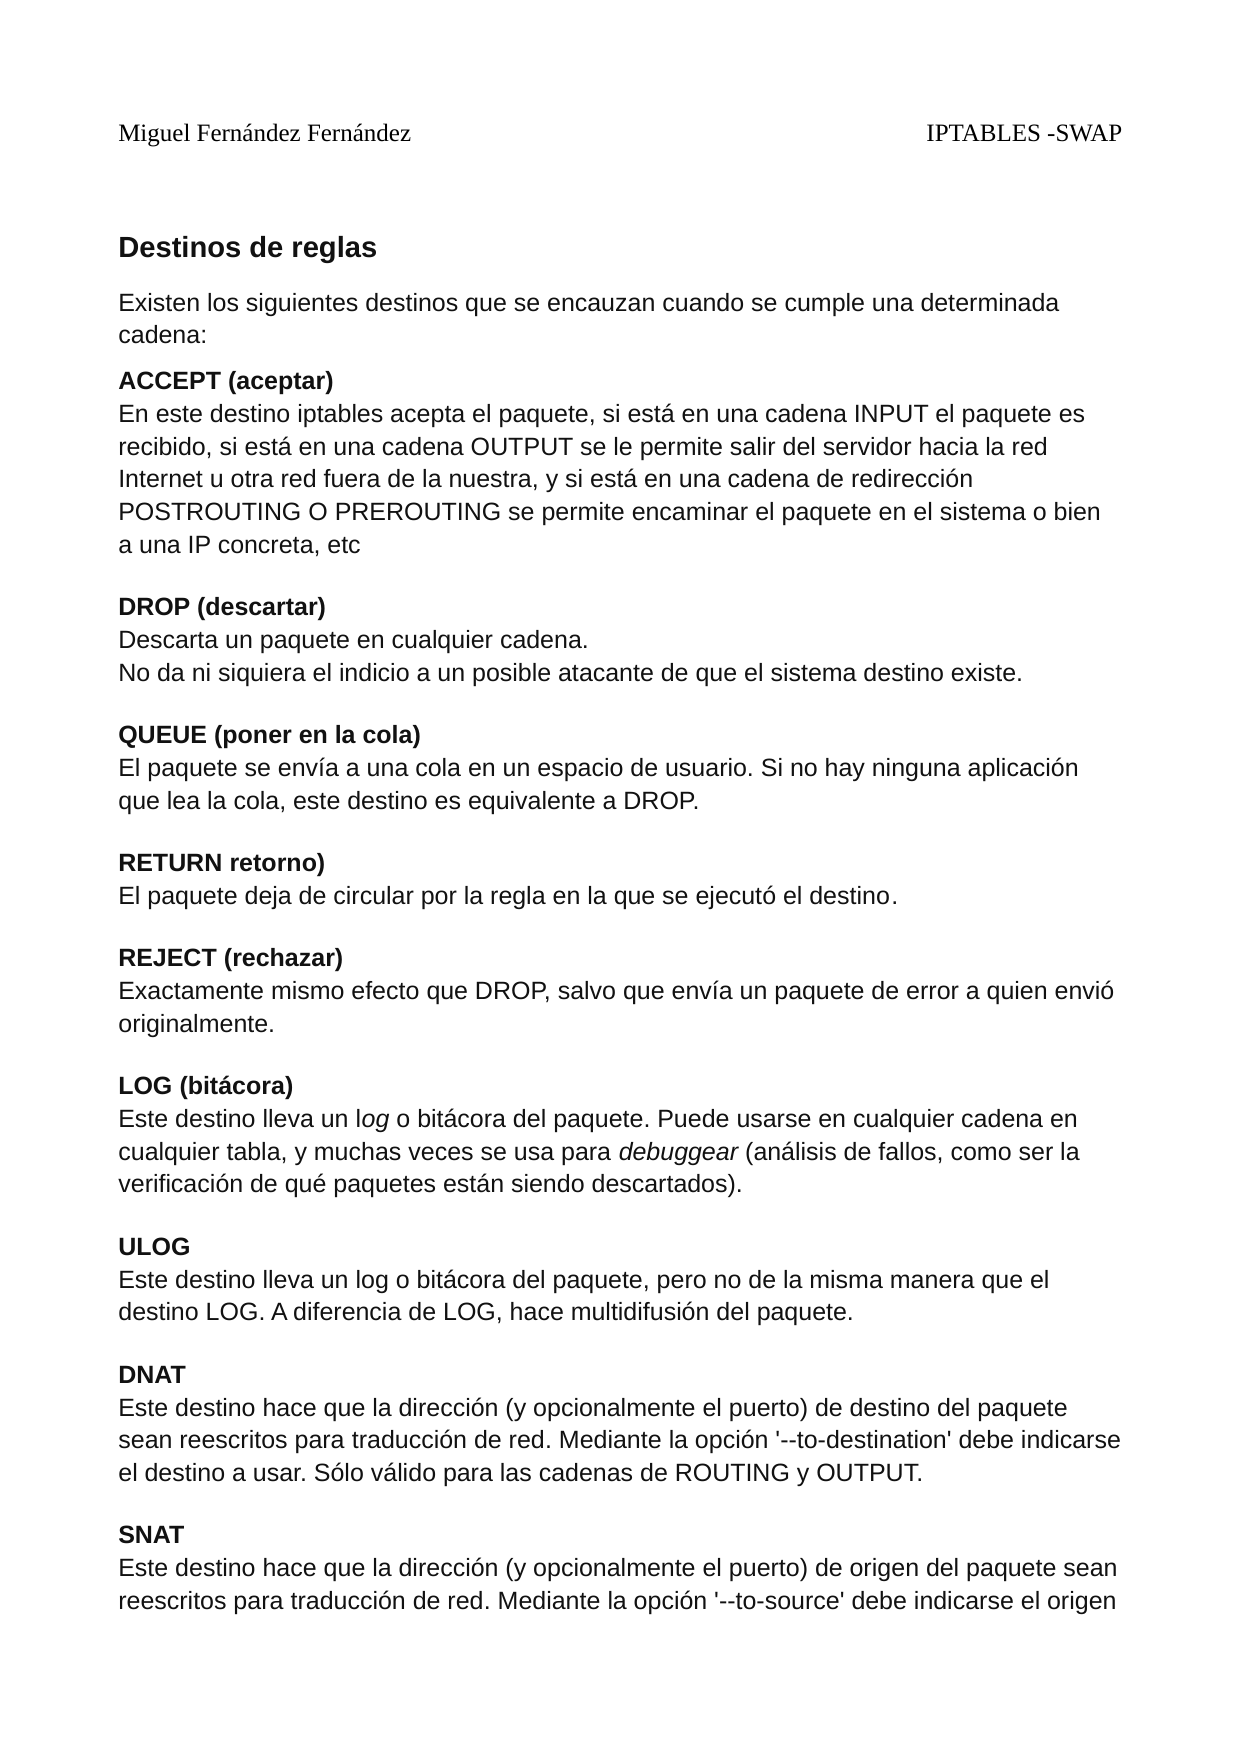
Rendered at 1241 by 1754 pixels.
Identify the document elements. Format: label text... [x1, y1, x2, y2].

list Este destino hace que la dirección (y opcionalmente el puerto) de destino del paquete sean reescritos para traducción de red. Mediante la opción '--to-destination' debe indicarse el destino a usar. Sólo válido para las cadenas de ROUTING y OUTPUT. [118, 1388, 1122, 1487]
list El paquete deja de circular por la regla en la que se ejecutó el destino. [118, 877, 1122, 909]
list El paquete se envía a una cola en un espacio de usuario. Si no hay ninguna aplicación que lea la cola, este destino es equivalente a DROP. [118, 749, 1122, 814]
subtitle DNAT [118, 1356, 1122, 1388]
subtitle SNAT [118, 1516, 1122, 1549]
subtitle DROP (descartar) [118, 588, 1122, 621]
list Este destino lleva un log o bitácora del paquete, pero no de la misma manera que el destino LOG. A diferencia de LOG, hace multidifusión del paquete. [118, 1261, 1122, 1326]
list En este destino iptables acepta el paquete, si está en una cadena INPUT el paquete es recibido, si está en una cadena OUTPUT se le permite salir del servidor hacia la red Internet u otra red fuera de la nuestra, y si está en una cadena de redirección POSTROUTING O PREROUTING se permite encaminar el paquete en el sistema o bien a una IP concreta, etc [118, 394, 1122, 559]
list Este destino lleva un log o bitácora del paquete. Puede usarse en cualquier cadena en cualquier tabla, y muchas veces se usa para debuggear (análisis de fallos, como ser la verificación de qué paquetes están siendo descartados). [118, 1100, 1122, 1198]
list Descarta un paquete en cualquier cadena. [118, 621, 1122, 654]
list Este destino hace que la dirección (y opcionalmente el puerto) de origen del paquete sean reescritos para traducción de red. Mediante la opción '--to-source' debe indicarse el origen [118, 1549, 1122, 1615]
text Existen los siguientes destinos que se encauzan cuando se cumple una determinada cadena: [118, 284, 1122, 349]
subtitle REJECT (rechazar) [118, 939, 1122, 972]
subtitle ULOG [118, 1228, 1122, 1261]
subtitle QUEUE (poner en la cola) [118, 716, 1122, 749]
list No da ni siquiera el indicio a un posible atacante de que el sistema destino existe. [118, 654, 1122, 687]
subtitle Destinos de reglas [118, 230, 1122, 263]
subtitle ACCEPT (aceptar) [118, 362, 1122, 394]
list Exactamente mismo efecto que DROP, salvo que envía un paquete de error a quien envió originalmente. [118, 972, 1122, 1037]
subtitle LOG (bitácora) [118, 1067, 1122, 1100]
subtitle RETURN retorno) [118, 844, 1122, 877]
